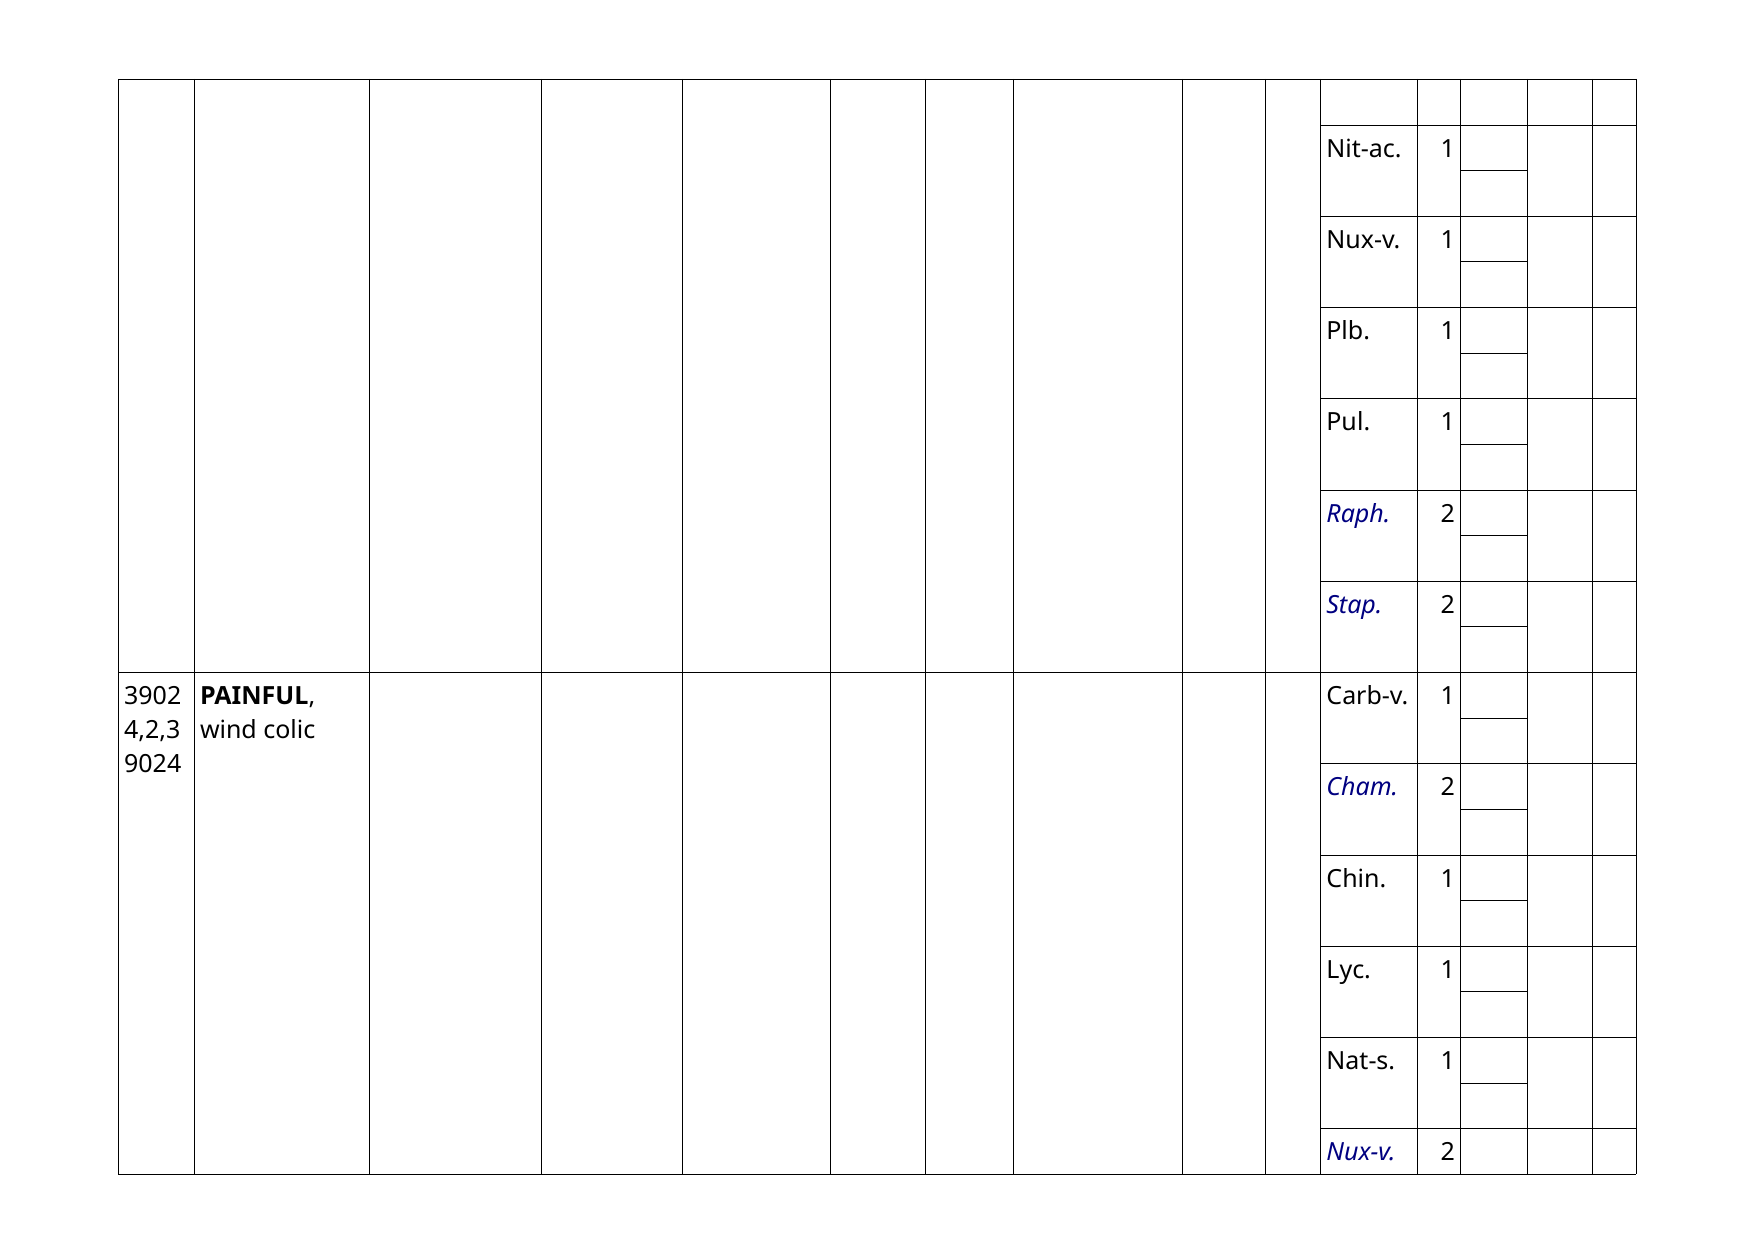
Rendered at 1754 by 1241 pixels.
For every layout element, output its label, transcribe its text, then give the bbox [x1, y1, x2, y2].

table_cell [542, 80, 682, 672]
table_cell [1183, 673, 1265, 1174]
table_cell [1266, 80, 1320, 672]
table_cell [1528, 491, 1592, 581]
table_cell 2 [1418, 764, 1460, 854]
table_cell 1 [1418, 947, 1460, 1037]
table_cell 1 [1418, 399, 1460, 489]
table_cell 1 [1418, 308, 1460, 398]
table_cell 1 [1418, 126, 1460, 216]
table_cell [195, 80, 369, 672]
table_cell [683, 673, 830, 1174]
table_cell 1 [1418, 856, 1460, 946]
table_cell [1528, 1038, 1592, 1128]
table_cell [1528, 764, 1592, 854]
table_cell 1 [1418, 217, 1460, 307]
table_cell [1461, 308, 1527, 353]
table_cell [1593, 491, 1636, 581]
table_cell [370, 673, 541, 1174]
table_cell [1528, 399, 1592, 489]
table_cell painful, wind colic [195, 673, 369, 1174]
table_cell [1593, 582, 1636, 672]
table_cell [1461, 719, 1527, 763]
table_cell 2 [1418, 1129, 1460, 1174]
table_cell [1528, 582, 1592, 672]
table_cell [1461, 217, 1527, 261]
table_cell [1461, 536, 1527, 581]
table_cell 2 [1418, 582, 1460, 672]
table_cell Nit-ac. [1321, 126, 1417, 216]
table_cell 1 [1418, 1038, 1460, 1128]
table_cell [1461, 673, 1527, 718]
table_cell [370, 80, 541, 672]
table_cell Cham. [1321, 764, 1417, 854]
table_cell [1461, 901, 1527, 946]
table_cell [1461, 171, 1527, 216]
table_cell [683, 80, 830, 672]
table_cell [1461, 491, 1527, 535]
table_cell [1461, 582, 1527, 626]
table_cell [1528, 1129, 1592, 1174]
table_cell [1528, 673, 1592, 763]
table_cell [1183, 80, 1265, 672]
table_cell [1528, 856, 1592, 946]
table_cell [1014, 673, 1182, 1174]
table_cell [926, 80, 1013, 672]
table_cell [1461, 262, 1527, 307]
table_cell 2 [1418, 491, 1460, 581]
table_cell [1461, 80, 1527, 124]
table_cell Carb-v. [1321, 673, 1417, 763]
table_cell [1593, 1038, 1636, 1128]
table_cell [1418, 80, 1460, 124]
table_cell [1593, 856, 1636, 946]
table_cell [542, 673, 682, 1174]
table_cell [831, 80, 925, 672]
table_cell [1593, 308, 1636, 398]
table_cell [1528, 308, 1592, 398]
table_cell [1461, 947, 1527, 991]
table_cell [1593, 80, 1636, 124]
table_cell [1461, 354, 1527, 398]
table_cell 1 [1418, 673, 1460, 763]
table_cell [1461, 627, 1527, 672]
table_cell [1593, 399, 1636, 489]
table_cell [1461, 445, 1527, 489]
table_cell Nux-v. [1321, 1129, 1417, 1174]
table_cell [1461, 1038, 1527, 1083]
table_cell [1528, 80, 1592, 124]
table_cell [1528, 126, 1592, 216]
table_cell [1461, 810, 1527, 854]
table_cell Nat-s. [1321, 1038, 1417, 1128]
table_cell [1321, 80, 1417, 124]
table_cell [1593, 126, 1636, 216]
table_cell [1593, 947, 1636, 1037]
table_cell Lyc. [1321, 947, 1417, 1037]
table_cell 39024,2,39024 [119, 673, 194, 1174]
table_cell [926, 673, 1013, 1174]
table_cell [1266, 673, 1320, 1174]
table_cell [1461, 399, 1527, 444]
table_cell [1461, 764, 1527, 809]
table_cell [1528, 217, 1592, 307]
table_cell Stap. [1321, 582, 1417, 672]
table_cell [1461, 1129, 1527, 1174]
table_cell [1461, 1084, 1527, 1128]
table_cell Raph. [1321, 491, 1417, 581]
table_cell [1461, 856, 1527, 900]
table_cell [1593, 764, 1636, 854]
table_cell [1593, 217, 1636, 307]
table_cell [1593, 673, 1636, 763]
table_cell [1593, 1129, 1636, 1174]
table_cell Chin. [1321, 856, 1417, 946]
table_cell [1014, 80, 1182, 672]
table_cell [1461, 126, 1527, 170]
table_cell [119, 80, 194, 672]
table_cell [1528, 947, 1592, 1037]
table_cell Pul. [1321, 399, 1417, 489]
table_cell Plb. [1321, 308, 1417, 398]
table_cell [831, 673, 925, 1174]
table_cell [1461, 992, 1527, 1037]
table_cell Nux-v. [1321, 217, 1417, 307]
